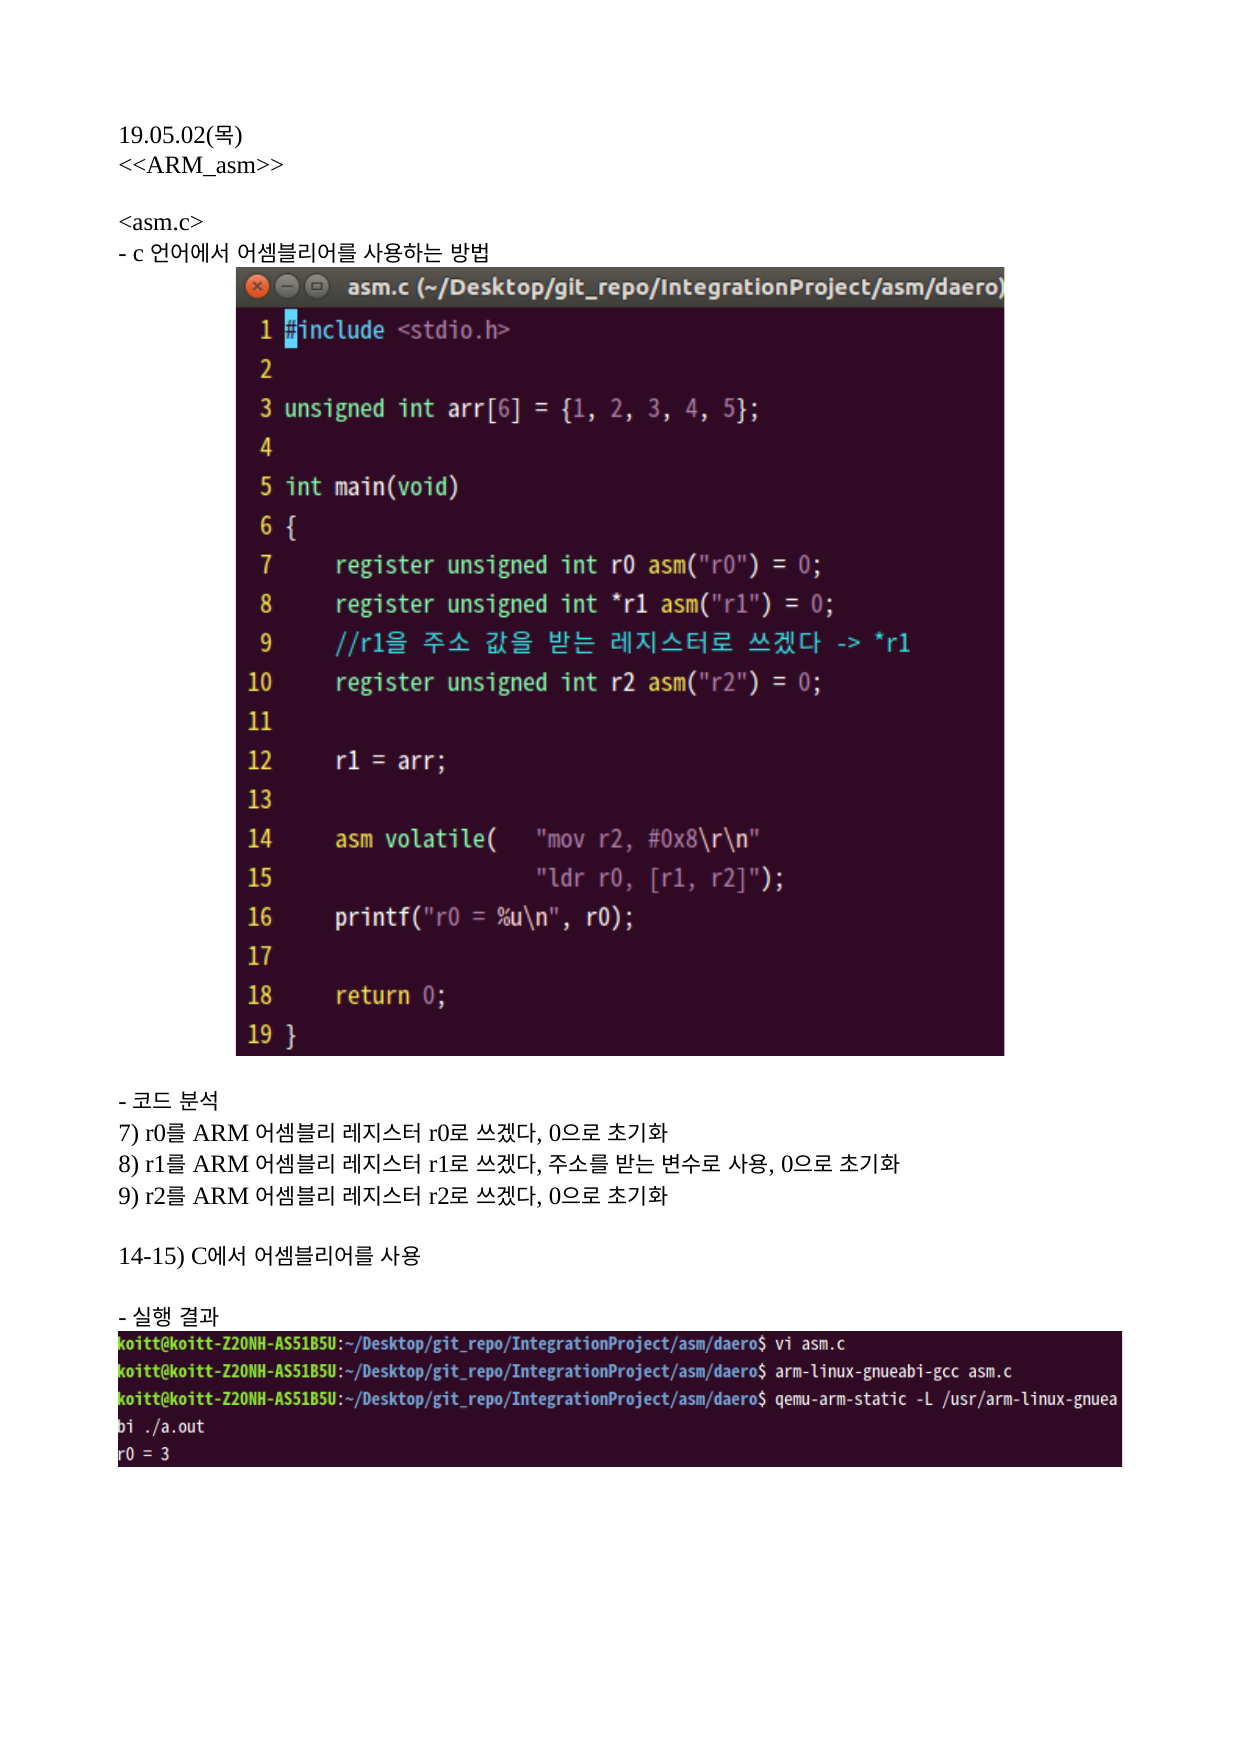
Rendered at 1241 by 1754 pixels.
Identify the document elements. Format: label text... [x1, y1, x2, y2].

text <<ARM_asm>> [118, 150, 1122, 178]
text - 실행 결과 [118, 1300, 1122, 1331]
text 7) r0를 ARM 어셈블리 레지스터 r0로 쓰겠다, 0으로 초기화 [118, 1116, 1122, 1147]
text <asm.c> [118, 207, 1122, 236]
text - 코드 분석 [118, 1084, 1122, 1116]
text - c 언어에서 어셈블리어를 사용하는 방법 [118, 236, 1122, 268]
text 19.05.02(목) [118, 118, 1122, 150]
text 9) r2를 ARM 어셈블리 레지스터 r2로 쓰겠다, 0으로 초기화 [118, 1179, 1122, 1211]
picture [235, 267, 1005, 1056]
picture [118, 1331, 1123, 1467]
text 14-15) C에서 어셈블리어를 사용 [118, 1239, 1122, 1271]
text 8) r1를 ARM 어셈블리 레지스터 r1로 쓰겠다, 주소를 받는 변수로 사용, 0으로 초기화 [118, 1147, 1122, 1179]
